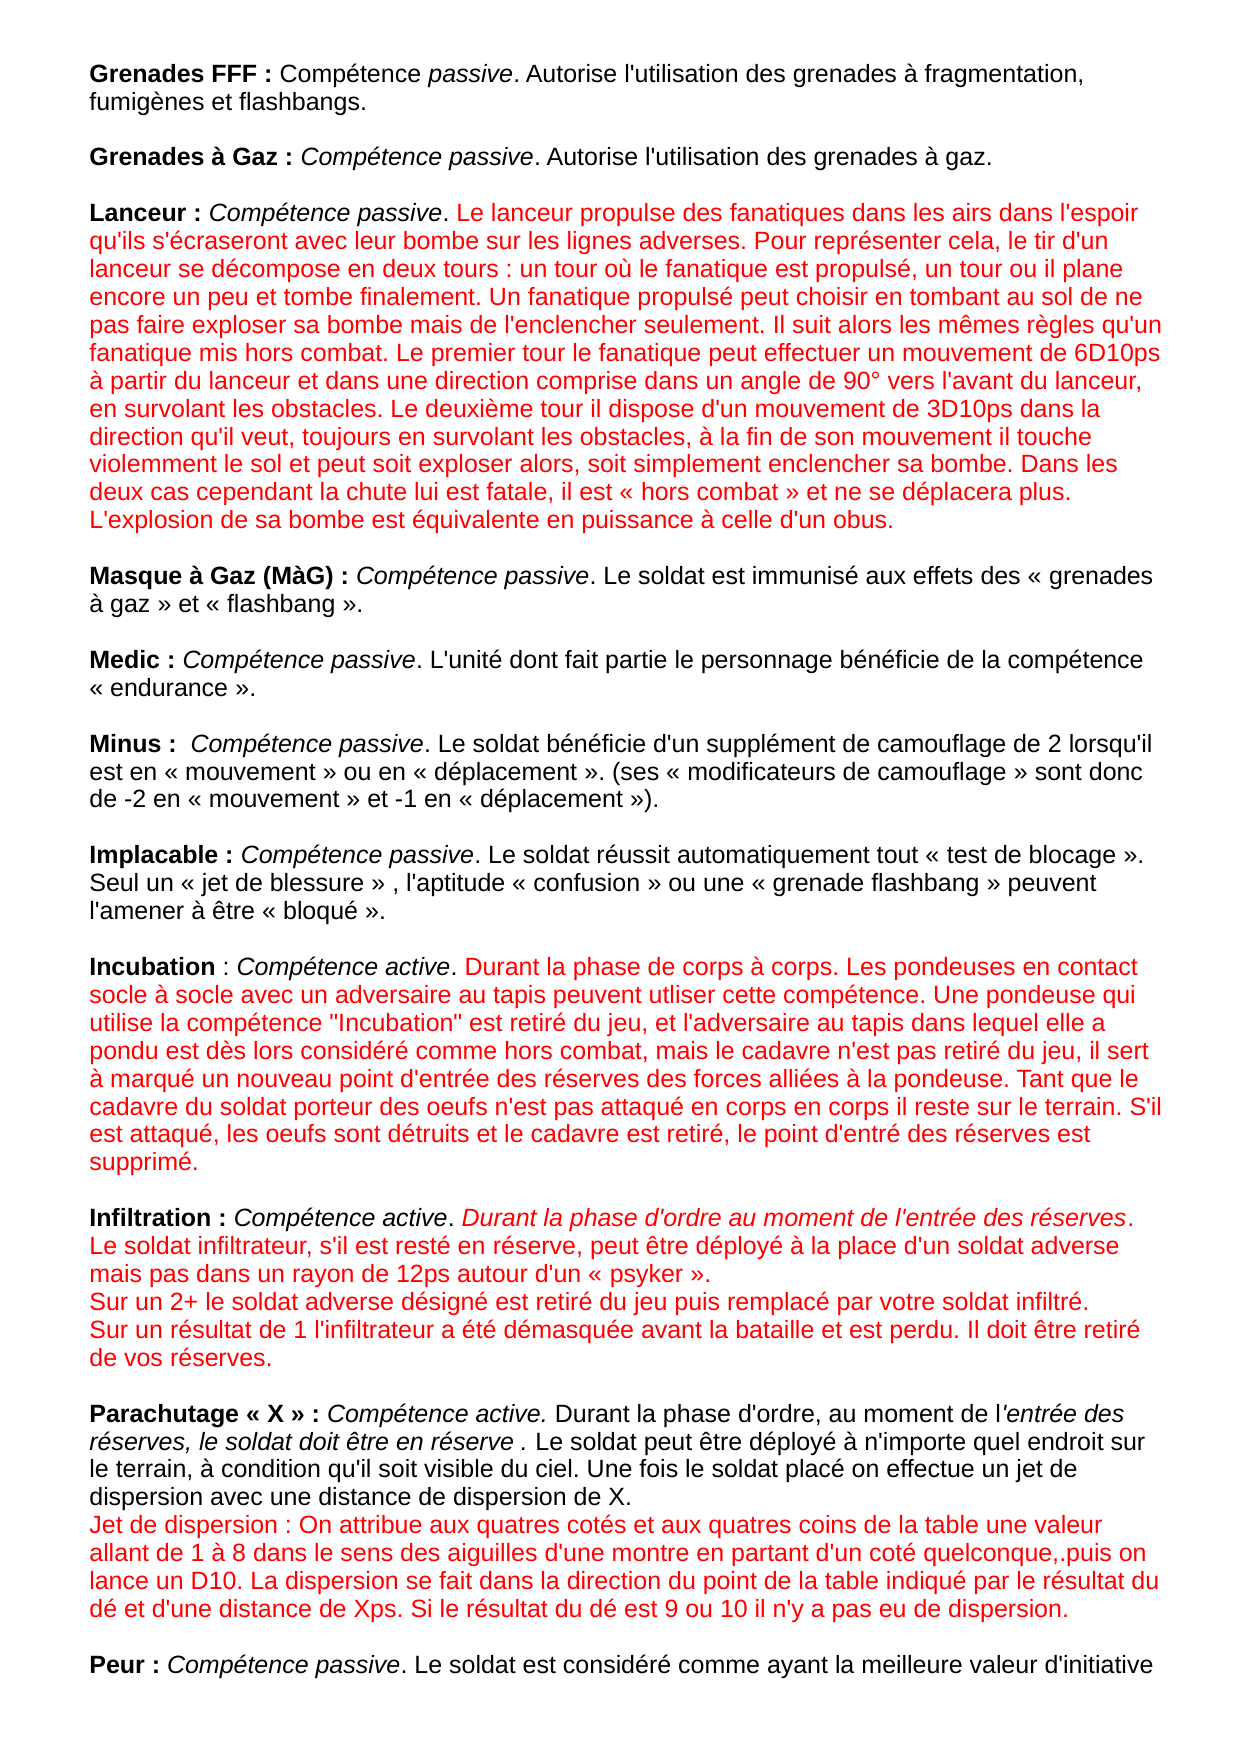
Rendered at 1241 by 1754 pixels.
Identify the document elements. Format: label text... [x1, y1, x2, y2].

subtitle Peur : Compétence passive. Le soldat est considéré comme ayant la meilleure valeur d'initiative [89, 1651, 1165, 1678]
subtitle Medic : Compétence passive. L'unité dont fait partie le personnage bénéficie de la compétence « endurance ». [89, 646, 1165, 701]
subtitle Grenades FFF : Compétence passive. Autorise l'utilisation des grenades à fragmentation, fumigènes et flashbangs. [89, 59, 1165, 115]
subtitle Implacable : Compétence passive. Le soldat réussit automatiquement tout « test de blocage ». Seul un « jet de blessure » , l'aptitude « confusion » ou une « grenade flashbang » peuvent l'amener à être « bloqué ». [89, 841, 1165, 925]
subtitle Parachutage « X » : Compétence active. Durant la phase d'ordre, au moment de l'entrée des réserves, le soldat doit être en réserve . Le soldat peut être déployé à n'importe quel endroit sur le terrain, à condition qu'il soit visible du ciel. Une fois le soldat placé on effectue un jet de dispersion avec une distance de dispersion de X. [89, 1399, 1165, 1511]
subtitle Jet de dispersion : On attribue aux quatres cotés et aux quatres coins de la table une valeur allant de 1 à 8 dans le sens des aiguilles d'une montre en partant d'un coté quelconque,.puis on lance un D10. La dispersion se fait dans la direction du point de la table indiqué par le résultat du dé et d'une distance de Xps. Si le résultat du dé est 9 ou 10 il n'y a pas eu de dispersion. [89, 1511, 1165, 1623]
subtitle Masque à Gaz (MàG) : Compétence passive. Le soldat est immunisé aux effets des « grenades à gaz » et « flashbang ». [89, 562, 1165, 618]
subtitle Infiltration : Compétence active. Durant la phase d'ordre au moment de l'entrée des réserves. Le soldat infiltrateur, s'il est resté en réserve, peut être déployé à la place d'un soldat adverse mais pas dans un rayon de 12ps autour d'un « psyker ». [89, 1204, 1165, 1288]
subtitle Incubation : Compétence active. Durant la phase de corps à corps. Les pondeuses en contact socle à socle avec un adversaire au tapis peuvent utliser cette compétence. Une pondeuse qui utilise la compétence "Incubation" est retiré du jeu, et l'adversaire au tapis dans lequel elle a pondu est dès lors considéré comme hors combat, mais le cadavre n'est pas retiré du jeu, il sert à marqué un nouveau point d'entrée des réserves des forces alliées à la pondeuse. Tant que le cadavre du soldat porteur des oeufs n'est pas attaqué en corps en corps il reste sur le terrain. S'il est attaqué, les oeufs sont détruits et le cadavre est retiré, le point d'entré des réserves est supprimé. [89, 953, 1165, 1176]
subtitle Minus : Compétence passive. Le soldat bénéficie d'un supplément de camouflage de 2 lorsqu'il est en « mouvement » ou en « déplacement ». (ses « modificateurs de camouflage » sont donc de -2 en « mouvement » et -1 en « déplacement »). [89, 729, 1165, 813]
subtitle Sur un 2+ le soldat adverse désigné est retiré du jeu puis remplacé par votre soldat infiltré. [89, 1288, 1165, 1316]
subtitle Sur un résultat de 1 l'infiltrateur a été démasquée avant la bataille et est perdu. Il doit être retiré de vos réserves. [89, 1316, 1165, 1371]
subtitle Grenades à Gaz : Compétence passive. Autorise l'utilisation des grenades à gaz. [89, 143, 1165, 171]
subtitle Lanceur : Compétence passive. Le lanceur propulse des fanatiques dans les airs dans l'espoir qu'ils s'écraseront avec leur bombe sur les lignes adverses. Pour représenter cela, le tir d'un lanceur se décompose en deux tours : un tour où le fanatique est propulsé, un tour ou il plane encore un peu et tombe finalement. Un fanatique propulsé peut choisir en tombant au sol de ne pas faire exploser sa bombe mais de l'enclencher seulement. Il suit alors les mêmes règles qu'un fanatique mis hors combat. Le premier tour le fanatique peut effectuer un mouvement de 6D10ps à partir du lanceur et dans une direction comprise dans un angle de 90° vers l'avant du lanceur, en survolant les obstacles. Le deuxième tour il dispose d'un mouvement de 3D10ps dans la direction qu'il veut, toujours en survolant les obstacles, à la fin de son mouvement il touche violemment le sol et peut soit exploser alors, soit simplement enclencher sa bombe. Dans les deux cas cependant la chute lui est fatale, il est « hors combat » et ne se déplacera plus. L'explosion de sa bombe est équivalente en puissance à celle d'un obus. [89, 199, 1165, 534]
